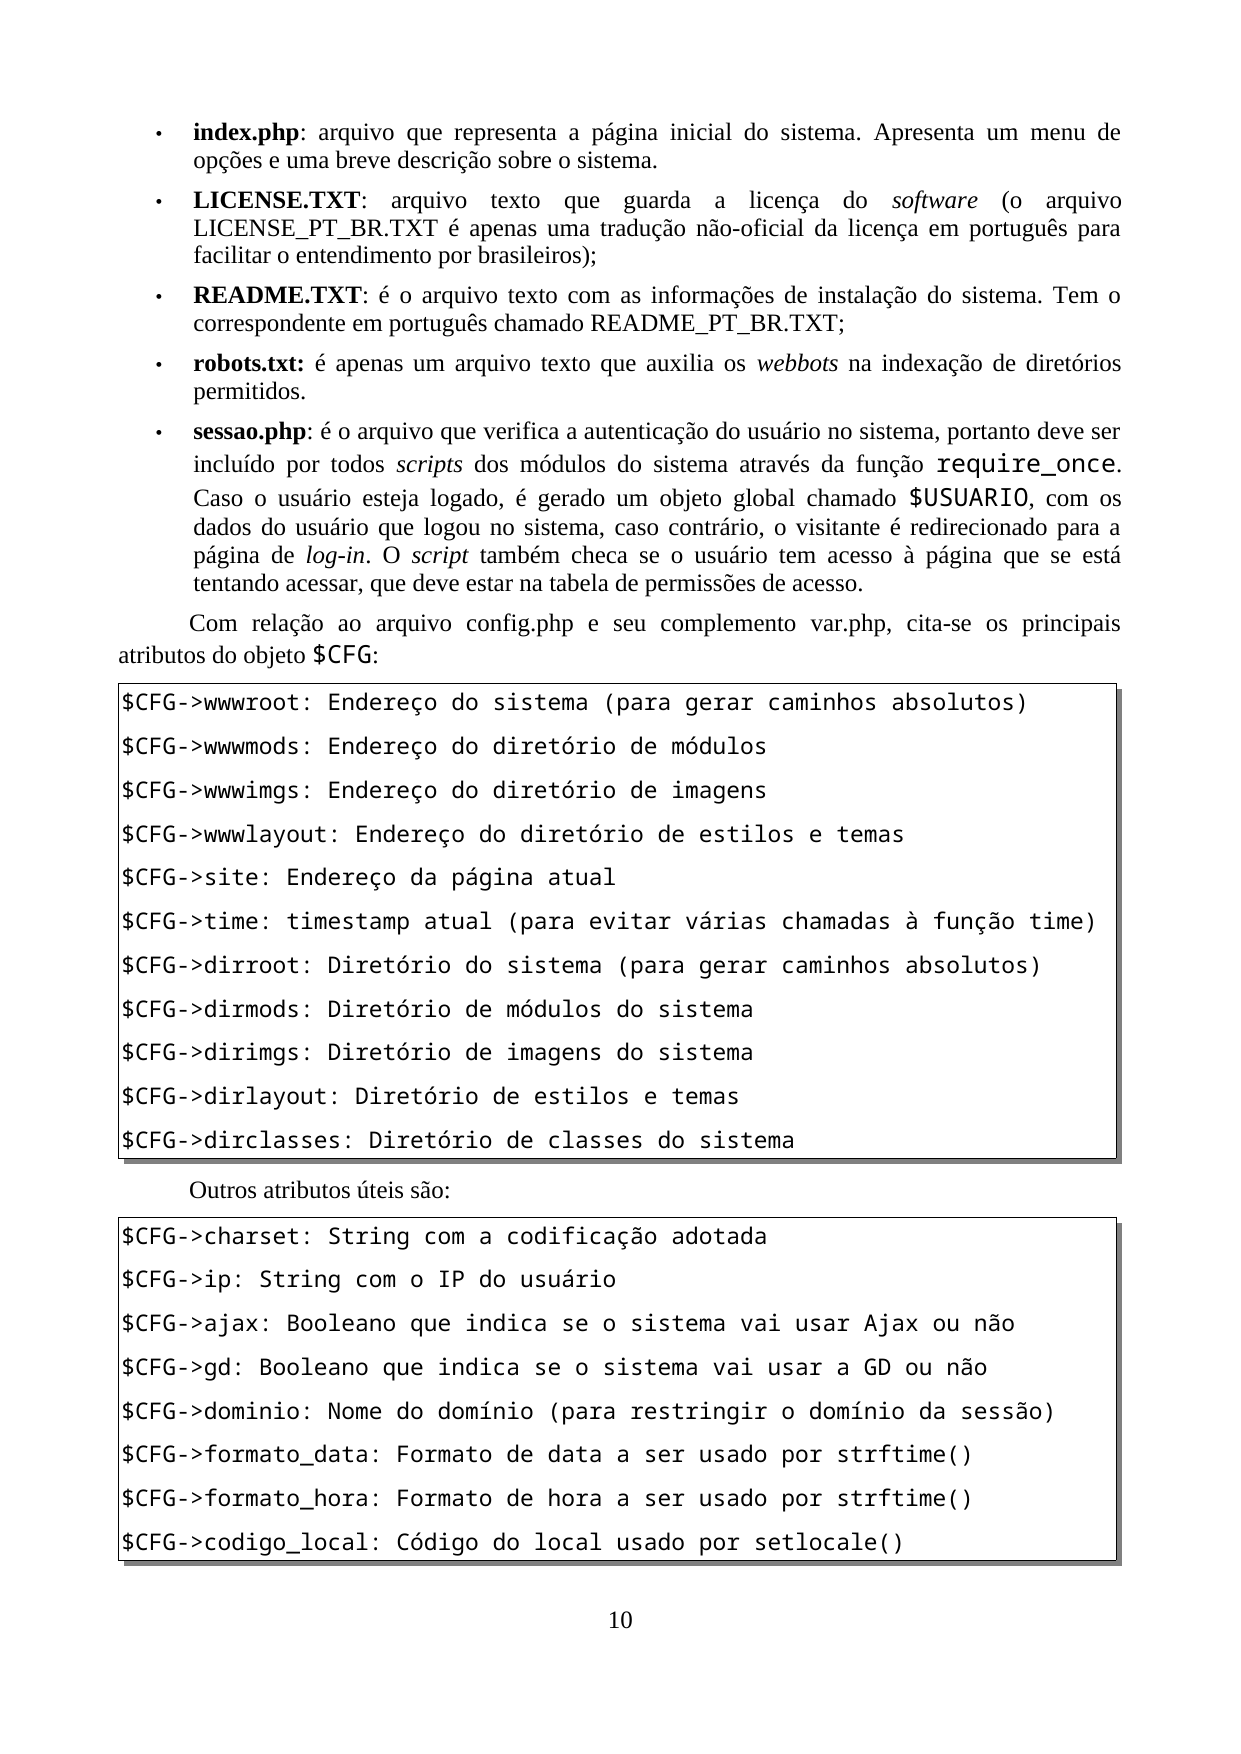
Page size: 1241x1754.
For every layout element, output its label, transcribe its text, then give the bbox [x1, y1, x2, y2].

text Outros atributos úteis são: [118, 1176, 1122, 1204]
text $CFG->dirclasses: Diretório de classes do sistema [119, 1121, 1116, 1158]
text $CFG->ip: String com o IP do usuário [119, 1260, 1116, 1295]
text $CFG->formato_hora: Formato de hora a ser usado por strftime() [119, 1479, 1116, 1513]
text $CFG->wwwlayout: Endereço do diretório de estilos e temas [119, 814, 1116, 849]
text $CFG->charset: String com a codificação adotada [119, 1218, 1116, 1251]
text $CFG->dirlayout: Diretório de estilos e temas [119, 1077, 1116, 1111]
text $CFG->time: timestamp atual (para evitar várias chamadas à função time) [119, 902, 1116, 936]
list robots.txt: é apenas um arquivo texto que auxilia os webbots na indexação de diretórios permitidos. [156, 349, 1122, 405]
text $CFG->dirimgs: Diretório de imagens do sistema [119, 1033, 1116, 1067]
list README.TXT: é o arquivo texto com as informações de instalação do sistema. Tem o correspondente em português chamado README_PT_BR.TXT; [156, 282, 1122, 337]
text $CFG->dirroot: Diretório do sistema (para gerar caminhos absolutos) [119, 946, 1116, 980]
text $CFG->dominio: Nome do domínio (para restringir o domínio da sessão) [119, 1392, 1116, 1426]
list sessao.php: é o arquivo que verifica a autenticação do usuário no sistema, portanto deve ser incluído por todos scripts dos módulos do sistema através da função require_once. Caso o usuário esteja logado, é gerado um objeto global chamado $USUARIO, com os dados do usuário que logou no sistema, caso contrário, o visitante é redirecionado para a página de log-in. O script também checa se o usuário tem acesso à página que se está tentando acessar, que deve estar na tabela de permissões de acesso. [156, 417, 1122, 596]
text $CFG->dirmods: Diretório de módulos do sistema [119, 989, 1116, 1024]
text $CFG->wwwroot: Endereço do sistema (para gerar caminhos absolutos) [119, 684, 1116, 717]
text $CFG->gd: Booleano que indica se o sistema vai usar a GD ou não [119, 1348, 1116, 1382]
list index.php: arquivo que representa a página inicial do sistema. Apresenta um menu de opções e uma breve descrição sobre o sistema. [156, 118, 1122, 173]
text $CFG->ajax: Booleano que indica se o sistema vai usar Ajax ou não [119, 1304, 1116, 1338]
text $CFG->site: Endereço da página atual [119, 858, 1116, 892]
text $CFG->formato_data: Formato de data a ser usado por strftime() [119, 1435, 1116, 1470]
text $CFG->codigo_local: Código do local usado por setlocale() [119, 1523, 1116, 1560]
text $CFG->wwwimgs: Endereço do diretório de imagens [119, 771, 1116, 805]
text $CFG->wwwmods: Endereço do diretório de módulos [119, 727, 1116, 761]
list LICENSE.TXT: arquivo texto que guarda a licença do software (o arquivo LICENSE_PT_BR.TXT é apenas uma tradução não-oficial da licença em português para facilitar o entendimento por brasileiros); [156, 186, 1122, 269]
text Com relação ao arquivo config.php e seu complemento var.php, cita-se os principais atributos do objeto $CFG: [118, 609, 1122, 671]
